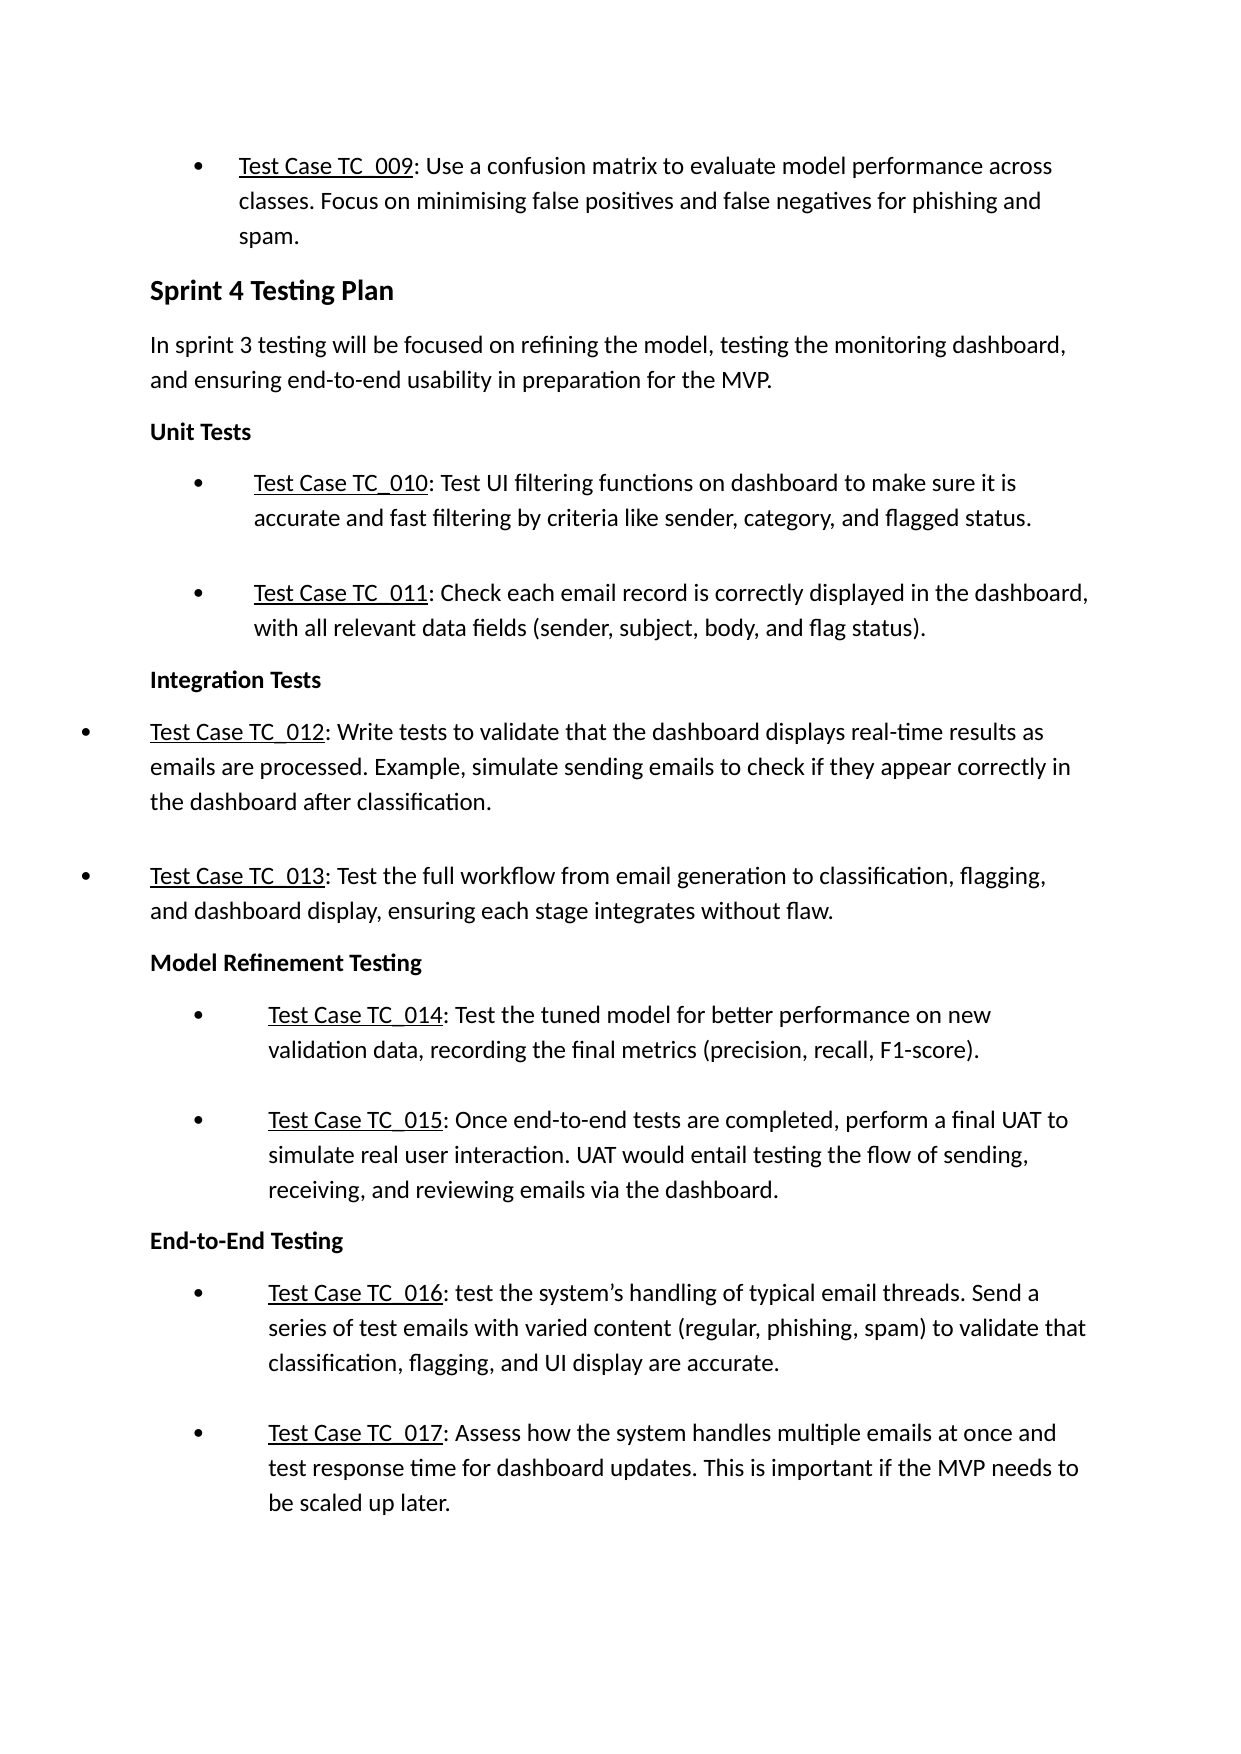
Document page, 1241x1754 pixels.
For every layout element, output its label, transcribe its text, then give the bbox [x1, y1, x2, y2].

list Test Case TC_012: Write tests to validate that the dashboard displays real-time results as emails are processed. Example, simulate sending emails to check if they appear correctly in the dashboard after classification. [82, 716, 1090, 855]
text End-to-End Testing [150, 1226, 1090, 1256]
list Test Case TC_015: Once end-to-end tests are completed, perform a final UAT to simulate real user interaction. UAT would entail testing the flow of sending, receiving, and reviewing emails via the dashboard. [194, 1104, 1090, 1204]
list Test Case TC_016: test the system’s handling of typical email threads. Send a series of test emails with varied content (regular, phishing, spam) to validate that classification, flagging, and UI display are accurate. [194, 1277, 1090, 1378]
text Sprint 4 Testing Plan [150, 272, 1090, 307]
list Test Case TC_010: Test UI filtering functions on dashboard to make sure it is accurate and fast filtering by criteria like sender, category, and flagged status. [194, 468, 1090, 572]
text Unit Tests [150, 416, 1090, 446]
list Test Case TC_009: Use a confusion matrix to evaluate model performance across classes. Focus on minimising false positives and false negatives for phishing and spam. [194, 150, 1090, 251]
list Test Case TC_013: Test the full workflow from email generation to classification, flagging, and dashboard display, ensuring each stage integrates without flaw. [82, 861, 1090, 926]
list Test Case TC_017: Assess how the system handles multiple emails at once and test response time for dashboard updates. This is important if the MVP needs to be scaled up later. [194, 1417, 1090, 1518]
text Model Refinement Testing [150, 947, 1090, 978]
text Integration Tests [150, 664, 1090, 694]
list Test Case TC_011: Check each email record is correctly displayed in the dashboard, with all relevant data fields (sender, subject, body, and flag status). [194, 577, 1090, 643]
text In sprint 3 testing will be focused on refining the model, testing the monitoring dashboard, and ensuring end-to-end usability in preparation for the MVP. [150, 329, 1090, 395]
list Test Case TC_014: Test the tuned model for better performance on new validation data, recording the final metrics (precision, recall, F1-score). [194, 999, 1090, 1064]
